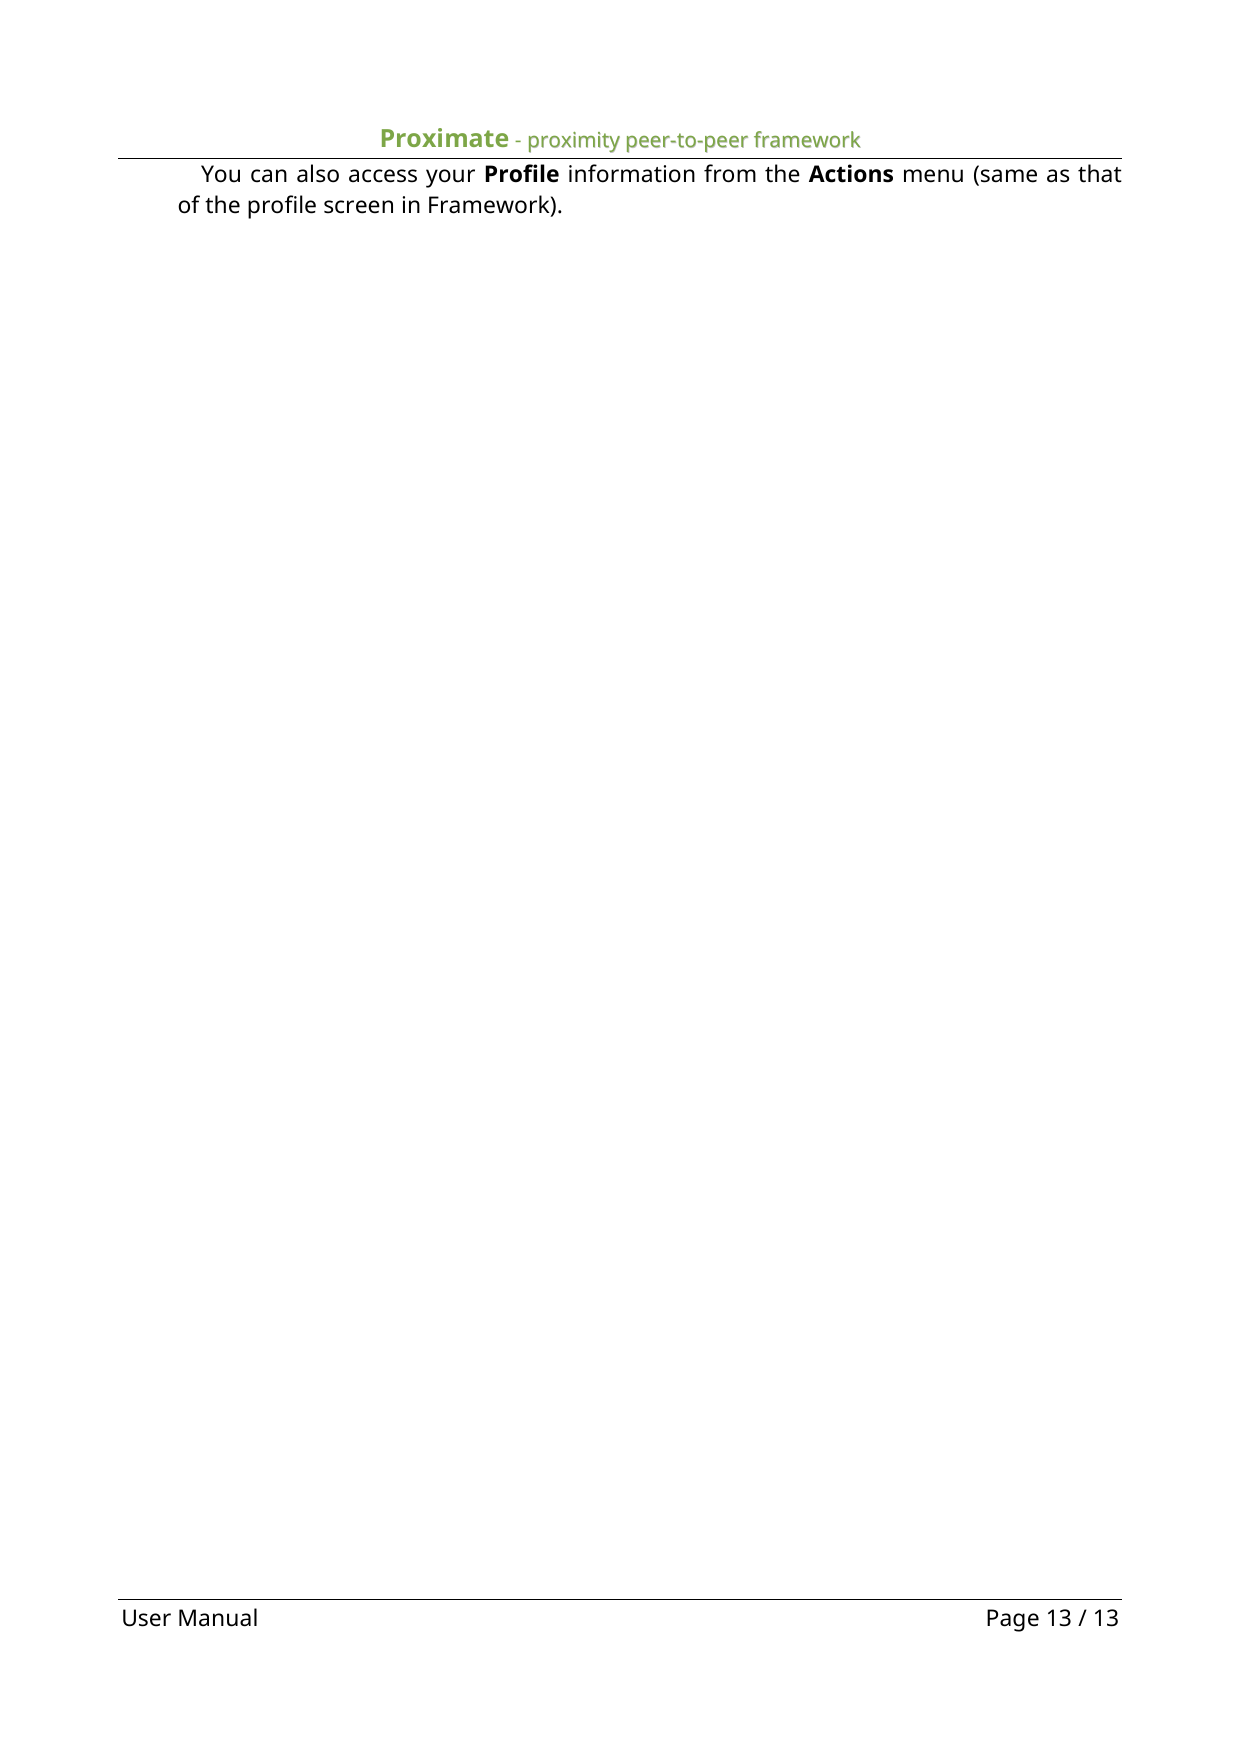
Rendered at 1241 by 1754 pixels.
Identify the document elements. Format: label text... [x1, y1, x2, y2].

text You can also access your Profile information from the Actions menu (same as that of the profile screen in Framework). [177, 159, 1122, 221]
